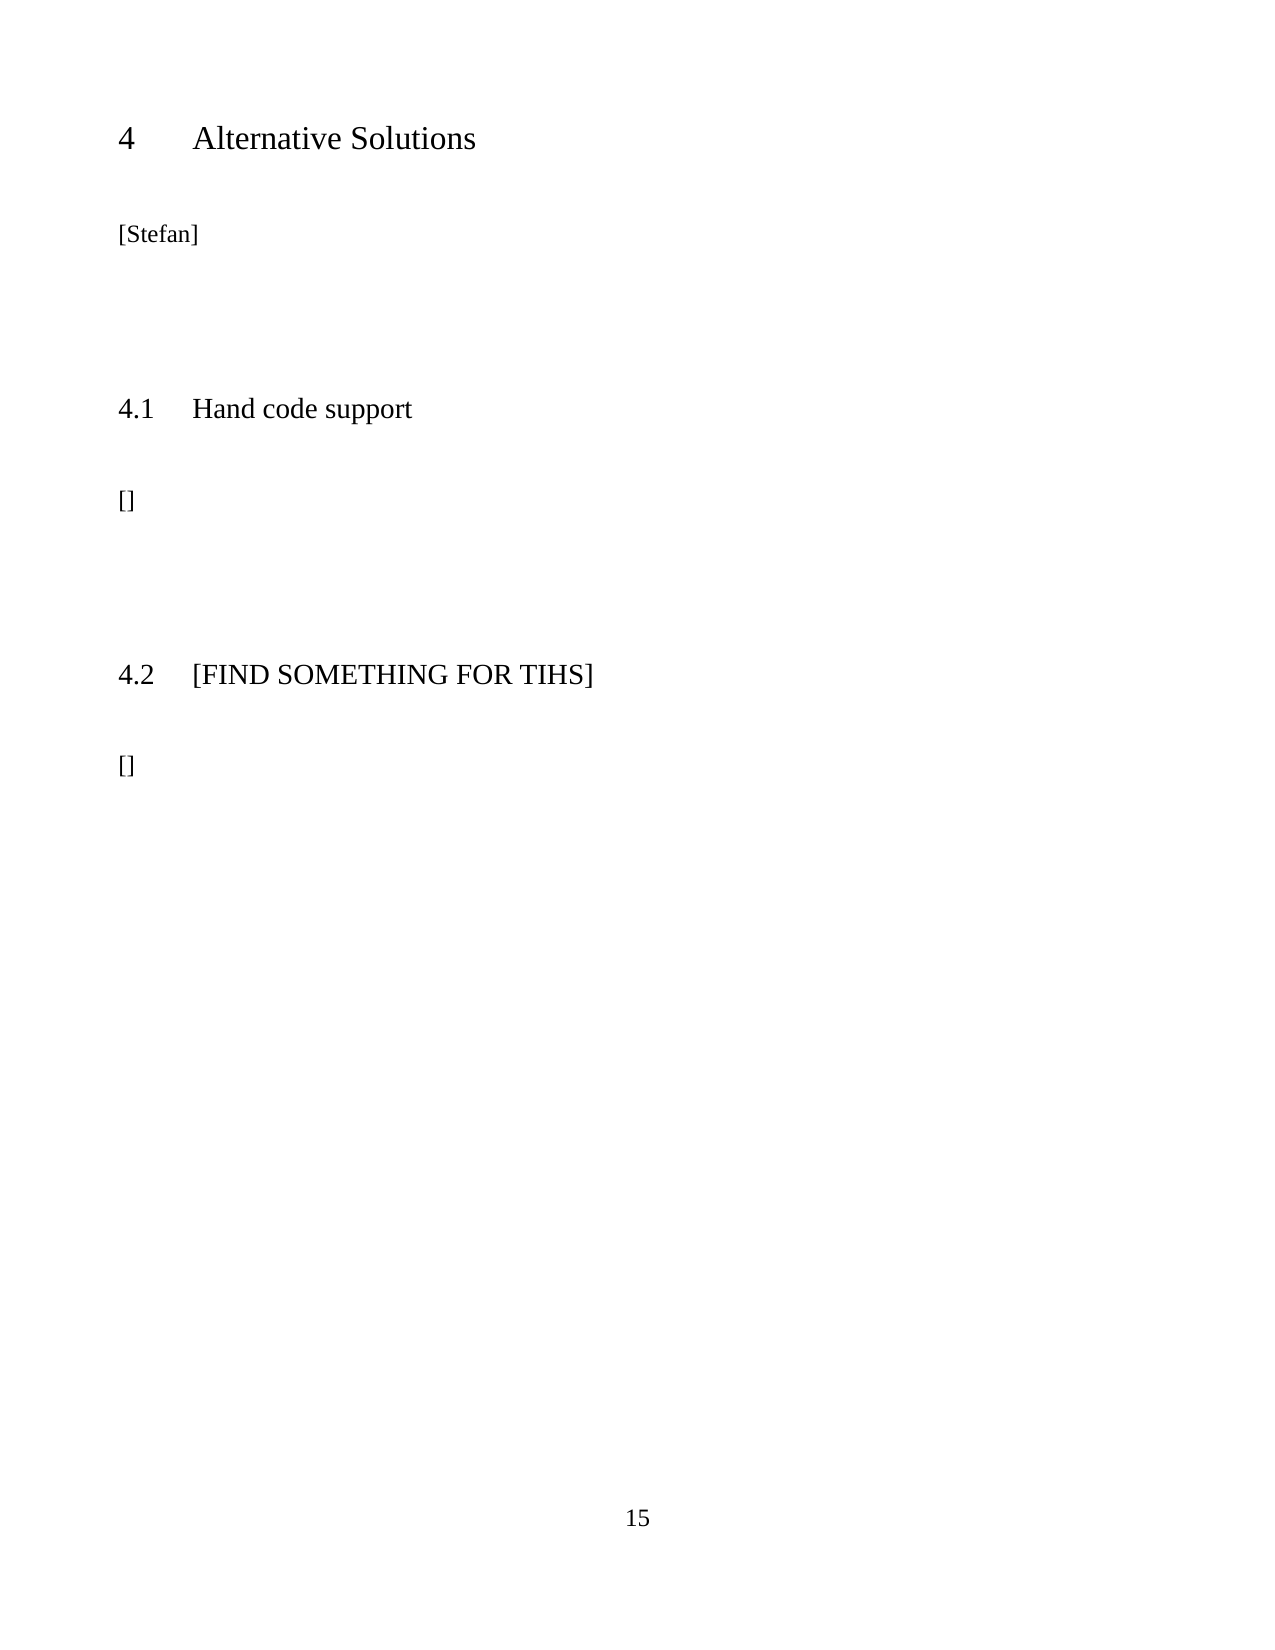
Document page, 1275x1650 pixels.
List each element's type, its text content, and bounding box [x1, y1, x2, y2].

text [] [118, 485, 1157, 513]
text 4.1 Hand code support [118, 391, 1157, 425]
text 4 Alternative Solutions [118, 118, 1157, 156]
text [] [118, 751, 1157, 779]
text 4.2 [FIND SOMETHING FOR TIHS] [118, 657, 1157, 691]
text [Stefan] [118, 219, 1157, 247]
